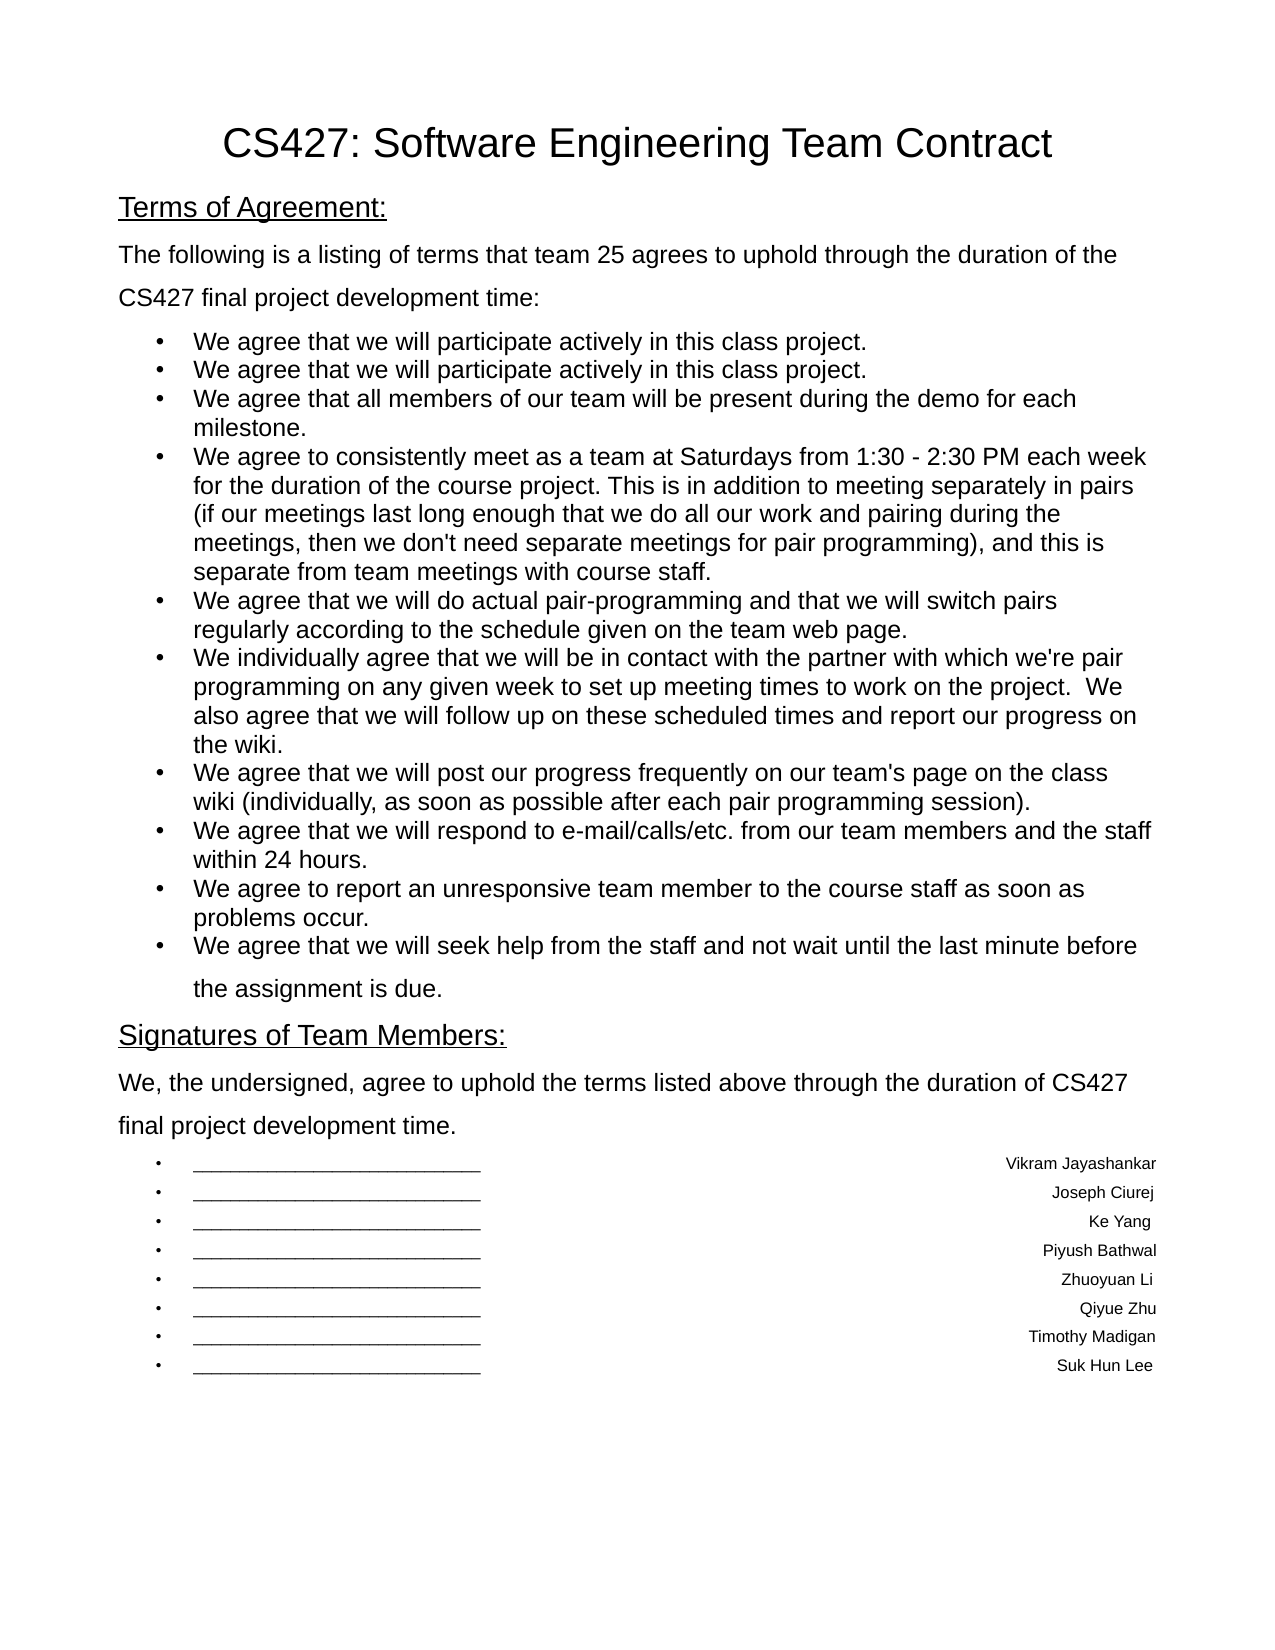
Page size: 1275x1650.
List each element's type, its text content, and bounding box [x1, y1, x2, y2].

list We agree that we will seek help from the staff and not wait until the last minute before the assignment is due. [156, 931, 1157, 1003]
text Terms of Agreement: [118, 190, 1157, 223]
list _______________________________ Ke Yang [156, 1212, 1157, 1231]
list We agree that we will participate actively in this class project. [156, 355, 1157, 384]
list _______________________________ Suk Hun Lee [156, 1356, 1157, 1375]
list We agree that we will post our progress frequently on our team's page on the class wiki (individually, as soon as possible after each pair programming session). [156, 758, 1157, 816]
list _______________________________ Zhuoyuan Li [156, 1269, 1157, 1289]
list We agree that we will participate actively in this class project. [156, 327, 1157, 355]
list We agree that all members of our team will be present during the demo for each milestone. [156, 384, 1157, 442]
list _______________________________ Timothy Madigan [156, 1327, 1157, 1347]
text Signatures of Team Members: [118, 1018, 1157, 1051]
list _______________________________ Piyush Bathwal [156, 1241, 1157, 1260]
list _______________________________ Qiyue Zhu [156, 1298, 1157, 1318]
list We agree to report an unresponsive team member to the course staff as soon as problems occur. [156, 874, 1157, 931]
list We agree that we will respond to e-mail/calls/etc. from our team members and the staff within 24 hours. [156, 816, 1157, 874]
list _______________________________ Vikram Jayashankar [156, 1154, 1157, 1173]
text CS427: Software Engineering Team Contract [118, 118, 1157, 166]
text The following is a listing of terms that team 25 agrees to uphold through the duration of the CS427 final project development time: [118, 240, 1157, 312]
list We agree to consistently meet as a team at Saturdays from 1:30 - 2:30 PM each week for the duration of the course project. This is in addition to meeting separately in pairs (if our meetings last long enough that we do all our work and pairing during the meetings, then we don't need separate meetings for pair programming), and this is separate from team meetings with course staff. [156, 442, 1157, 586]
list _______________________________ Joseph Ciurej [156, 1183, 1157, 1202]
list We agree that we will do actual pair-programming and that we will switch pairs regularly according to the schedule given on the team web page. [156, 586, 1157, 643]
list We individually agree that we will be in contact with the partner with which we're pair programming on any given week to set up meeting times to work on the project. We also agree that we will follow up on these scheduled times and report our progress on the wiki. [156, 643, 1157, 758]
text We, the undersigned, agree to uphold the terms listed above through the duration of CS427 final project development time. [118, 1068, 1157, 1140]
